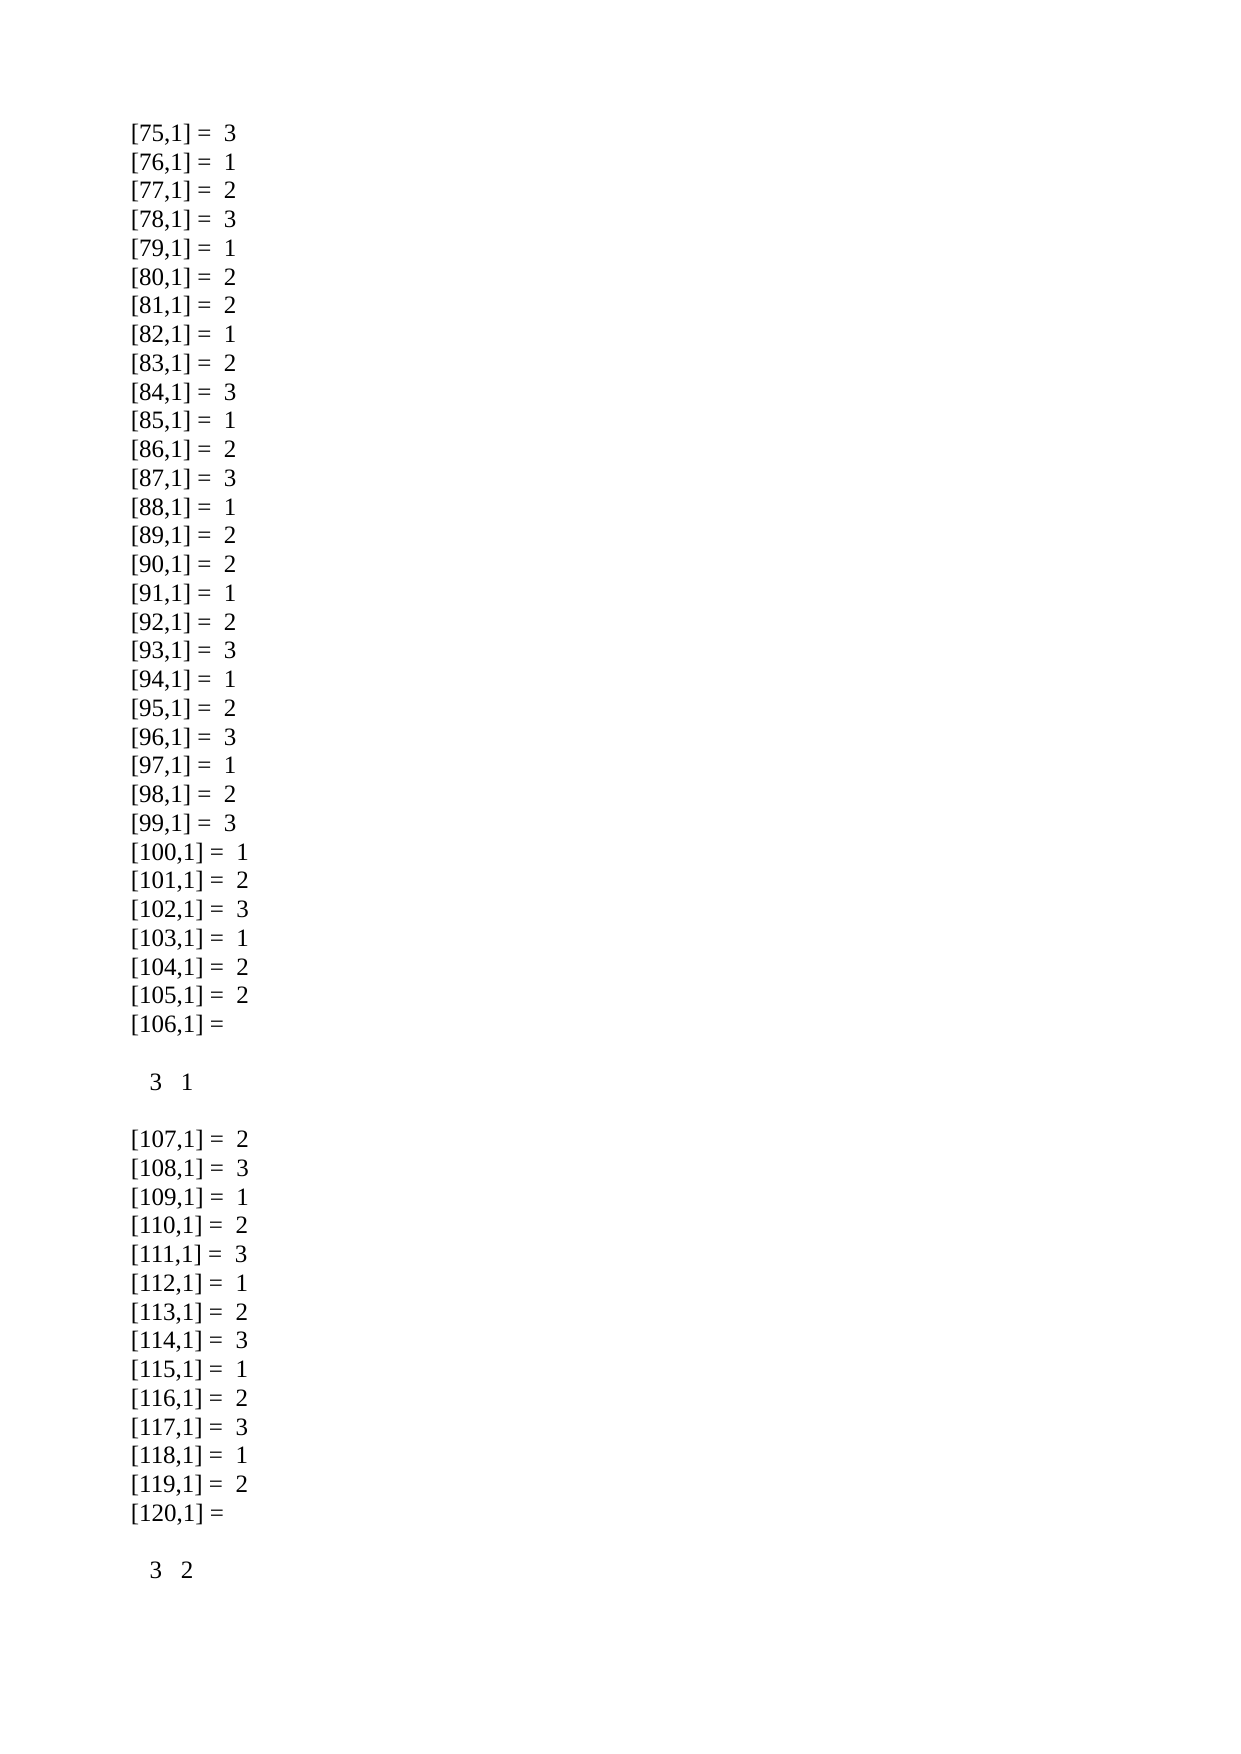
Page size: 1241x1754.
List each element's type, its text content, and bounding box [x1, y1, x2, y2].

text [103,1] = 1 [118, 923, 1122, 952]
text [81,1] = 2 [118, 291, 1122, 319]
text 3 2 [118, 1556, 1122, 1584]
text [102,1] = 3 [118, 894, 1122, 923]
text [96,1] = 3 [118, 722, 1122, 751]
text [100,1] = 1 [118, 837, 1122, 866]
text [106,1] = [118, 1009, 1122, 1038]
text [80,1] = 2 [118, 262, 1122, 291]
text [82,1] = 1 [118, 319, 1122, 348]
text [99,1] = 3 [118, 808, 1122, 837]
text [92,1] = 2 [118, 607, 1122, 636]
text [78,1] = 3 [118, 204, 1122, 233]
text [98,1] = 2 [118, 779, 1122, 808]
text [108,1] = 3 [118, 1153, 1122, 1182]
text [118,1] = 1 [118, 1441, 1122, 1469]
text [76,1] = 1 [118, 147, 1122, 176]
text [120,1] = [118, 1498, 1122, 1527]
text [94,1] = 1 [118, 664, 1122, 693]
text [119,1] = 2 [118, 1469, 1122, 1498]
text [83,1] = 2 [118, 348, 1122, 377]
text [111,1] = 3 [118, 1239, 1122, 1268]
text [113,1] = 2 [118, 1297, 1122, 1326]
text [88,1] = 1 [118, 492, 1122, 521]
text [112,1] = 1 [118, 1268, 1122, 1297]
text [93,1] = 3 [118, 636, 1122, 664]
text [87,1] = 3 [118, 463, 1122, 492]
text [117,1] = 3 [118, 1412, 1122, 1441]
text [89,1] = 2 [118, 521, 1122, 549]
text [114,1] = 3 [118, 1326, 1122, 1354]
text [97,1] = 1 [118, 751, 1122, 779]
text [79,1] = 1 [118, 233, 1122, 262]
text [84,1] = 3 [118, 377, 1122, 406]
text [77,1] = 2 [118, 176, 1122, 204]
text [116,1] = 2 [118, 1383, 1122, 1412]
text [95,1] = 2 [118, 693, 1122, 722]
text [86,1] = 2 [118, 434, 1122, 463]
text [105,1] = 2 [118, 981, 1122, 1009]
text [75,1] = 3 [118, 118, 1122, 147]
text [109,1] = 1 [118, 1182, 1122, 1211]
text [104,1] = 2 [118, 952, 1122, 981]
text 3 1 [118, 1067, 1122, 1096]
text [91,1] = 1 [118, 578, 1122, 607]
text [107,1] = 2 [118, 1124, 1122, 1153]
text [101,1] = 2 [118, 866, 1122, 894]
text [115,1] = 1 [118, 1354, 1122, 1383]
text [110,1] = 2 [118, 1211, 1122, 1239]
text [85,1] = 1 [118, 406, 1122, 434]
text [90,1] = 2 [118, 549, 1122, 578]
